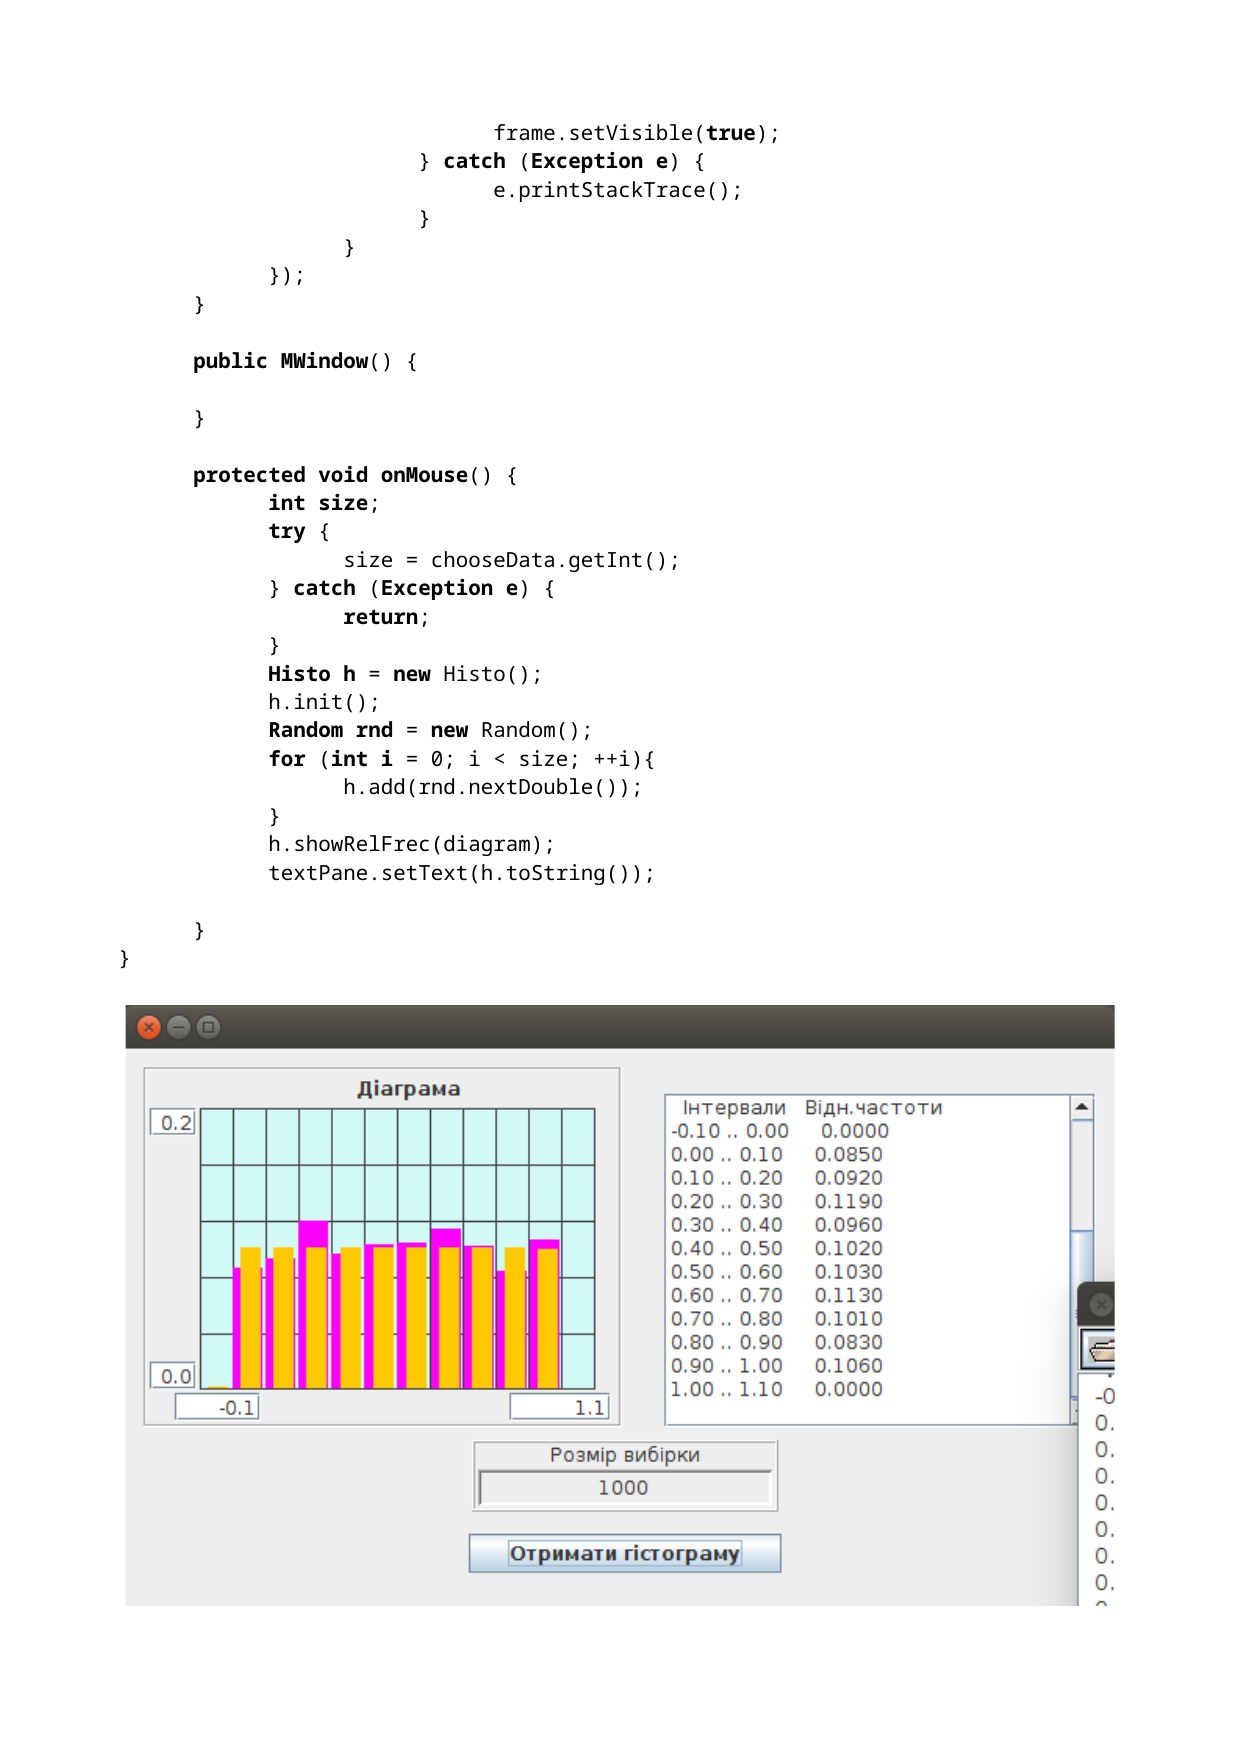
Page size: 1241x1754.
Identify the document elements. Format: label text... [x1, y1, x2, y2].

text protected void onMouse() { [118, 460, 1122, 488]
text } [118, 915, 1122, 943]
text textPane.setText(h.toString()); [118, 858, 1122, 886]
text } [118, 403, 1122, 431]
text } [118, 801, 1122, 829]
text } [118, 943, 1122, 972]
text h.showRelFrec(diagram); [118, 829, 1122, 858]
text Random rnd = new Random(); [118, 716, 1122, 744]
text Histo h = new Histo(); [118, 659, 1122, 687]
text return; [118, 602, 1122, 630]
text } [118, 232, 1122, 260]
text size = chooseData.getInt(); [118, 545, 1122, 573]
text } [118, 203, 1122, 232]
text } catch (Exception e) { [118, 147, 1122, 175]
text }); [118, 260, 1122, 289]
text frame.setVisible(true); [118, 118, 1122, 147]
text h.add(rnd.nextDouble()); [118, 772, 1122, 801]
text try { [118, 517, 1122, 545]
text for (int i = 0; i < size; ++i){ [118, 744, 1122, 772]
text } [118, 630, 1122, 659]
text } catch (Exception e) { [118, 573, 1122, 602]
text e.printStackTrace(); [118, 175, 1122, 203]
text h.init(); [118, 687, 1122, 716]
picture [125, 1005, 1115, 1606]
text } [118, 289, 1122, 317]
text public MWindow() { [118, 346, 1122, 374]
text int size; [118, 488, 1122, 517]
